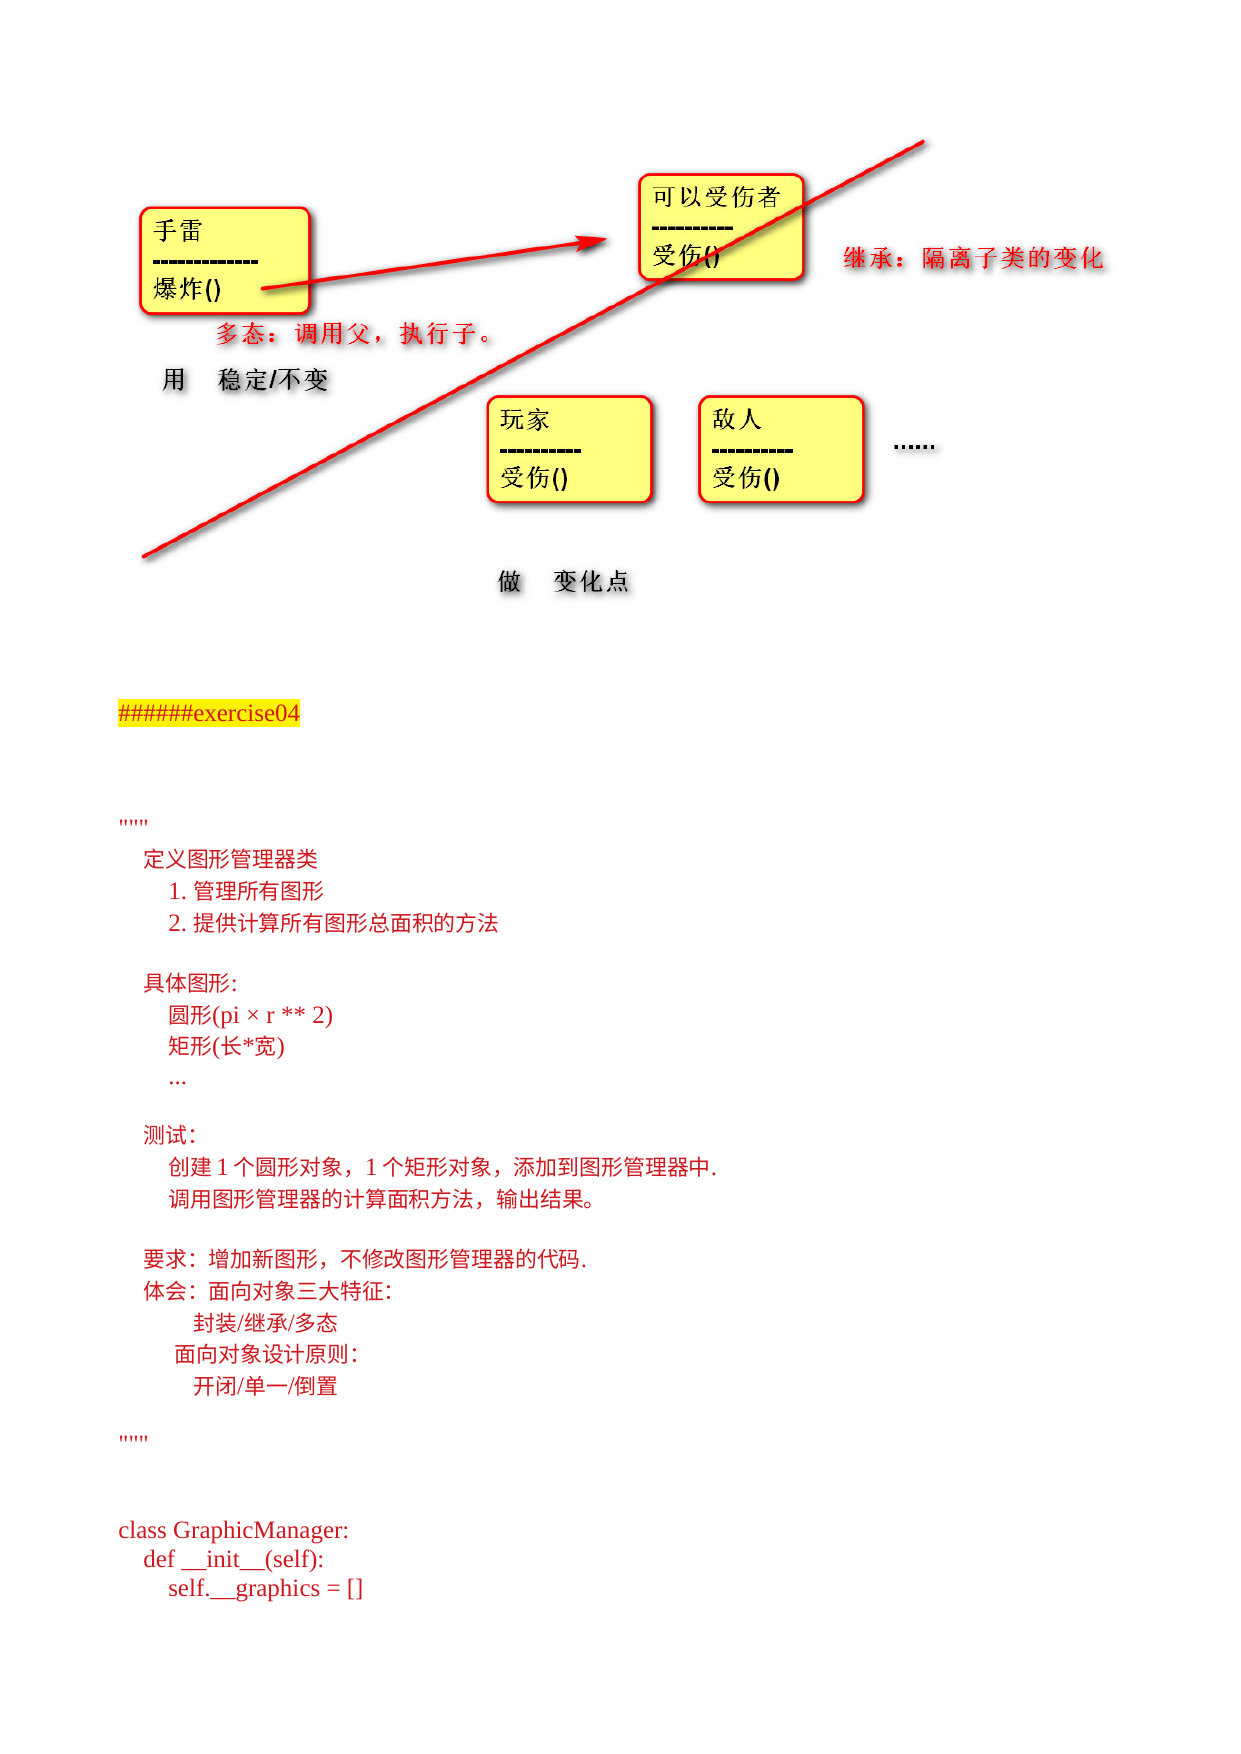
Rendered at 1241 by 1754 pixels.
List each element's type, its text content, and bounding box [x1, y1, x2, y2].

list 创建1个圆形对象，1个矩形对象，添加到图形管理器中. [118, 1150, 1122, 1182]
list class GraphicManager: [118, 1516, 1122, 1544]
list 2. 提供计算所有图形总面积的方法 [118, 906, 1122, 937]
list 测试： [118, 1118, 1122, 1150]
list 要求：增加新图形，不修改图形管理器的代码. [118, 1242, 1122, 1274]
list 开闭/单一/倒置 [118, 1369, 1122, 1401]
list 调用图形管理器的计算面积方法，输出结果。 [118, 1182, 1122, 1213]
list 封装/继承/多态 [118, 1306, 1122, 1337]
list """ [118, 1429, 1122, 1458]
list 具体图形: [118, 966, 1122, 998]
list 定义图形管理器类 [118, 842, 1122, 874]
list 面向对象设计原则： [118, 1337, 1122, 1369]
list 矩形(长*宽) [118, 1029, 1122, 1061]
list def __init__(self): [118, 1544, 1122, 1573]
list 1. 管理所有图形 [118, 874, 1122, 906]
list ######exercise04 [118, 698, 1122, 727]
list ... [118, 1061, 1122, 1090]
list self.__graphics = [] [118, 1573, 1122, 1602]
list """ [118, 813, 1122, 842]
picture [118, 118, 1123, 641]
list 圆形(pi × r ** 2) [118, 998, 1122, 1029]
list 体会：面向对象三大特征： [118, 1274, 1122, 1306]
